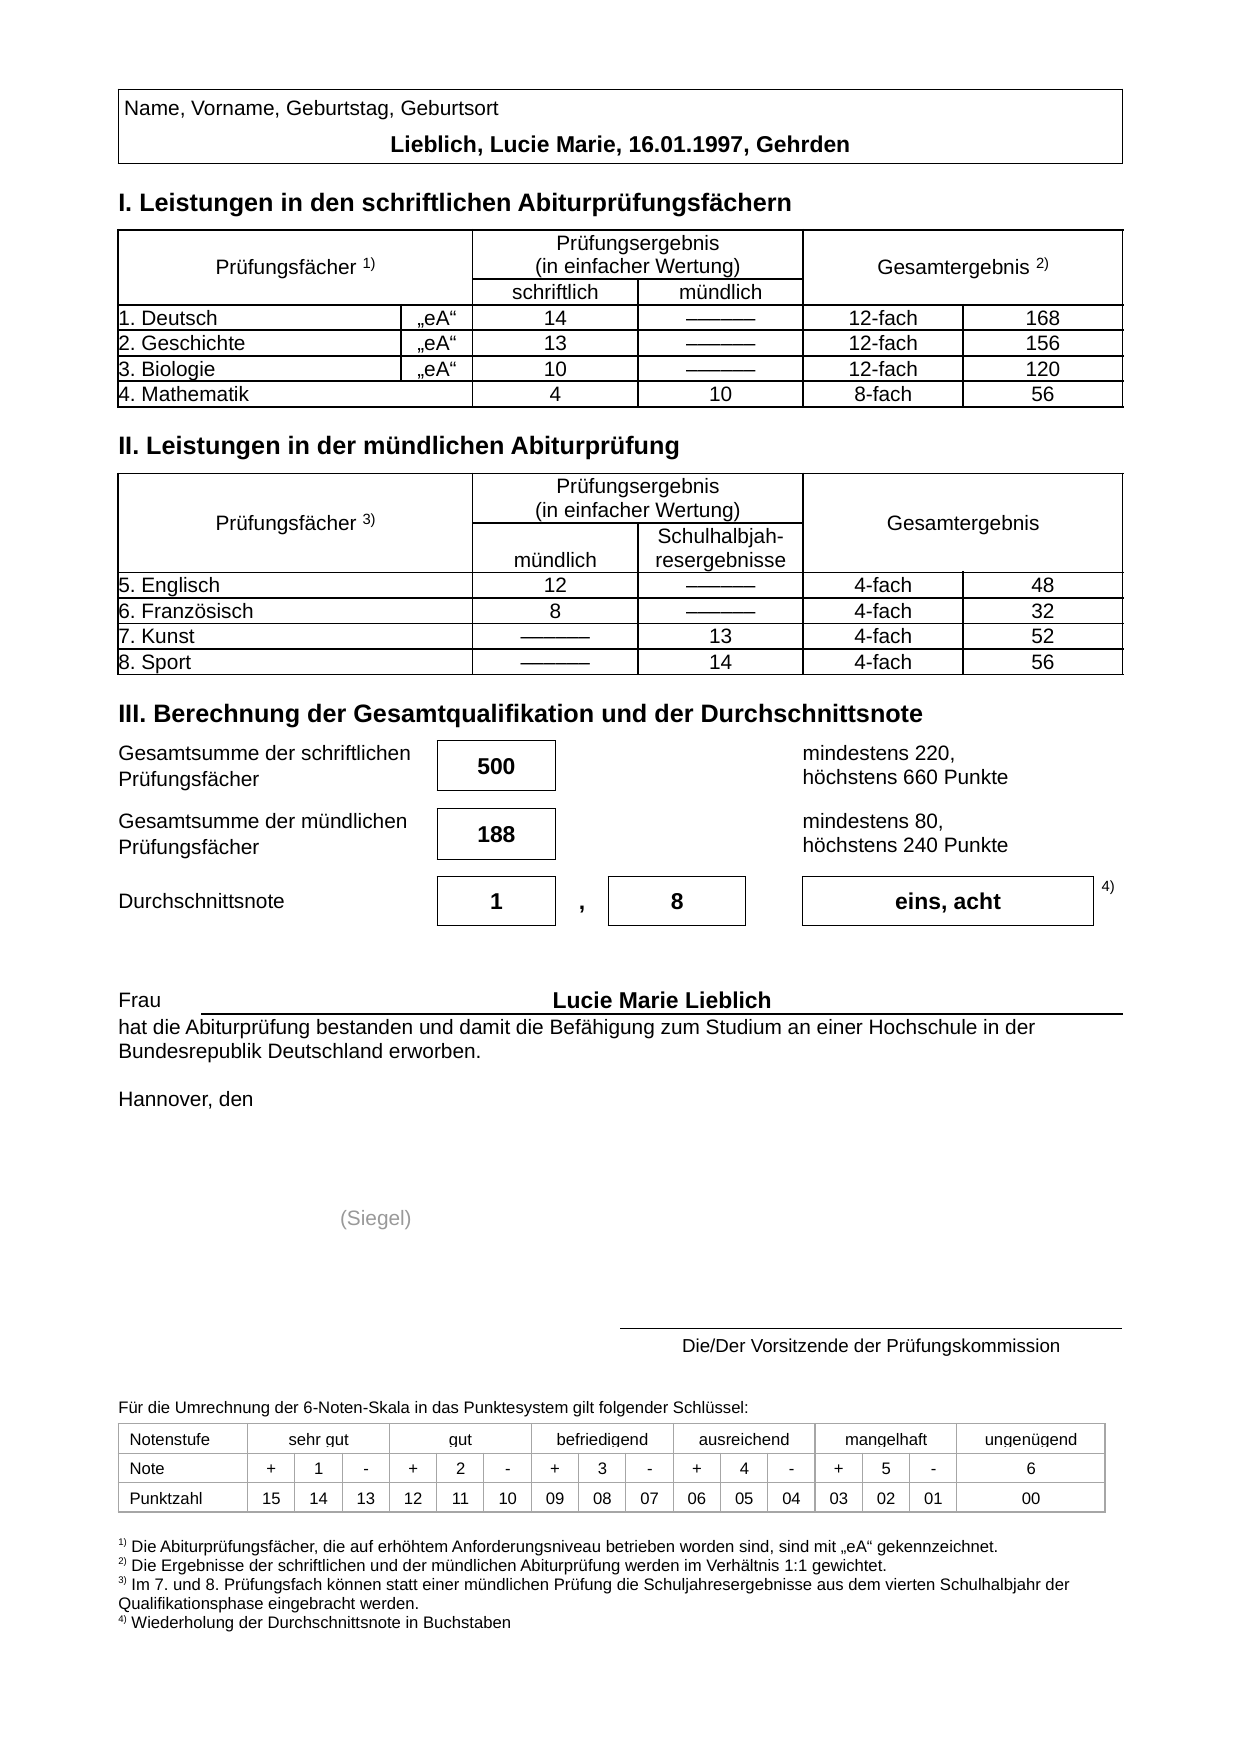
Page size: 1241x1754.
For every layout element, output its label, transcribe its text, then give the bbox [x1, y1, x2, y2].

table_header [1093, 740, 1123, 790]
table_header gut [390, 1424, 531, 1452]
table_cell 4-fach [804, 573, 962, 597]
table_cell [608, 859, 746, 876]
table_cell ?NACHNAME?, ?VORNAMEN?, ?GEB_D?, ?GEBURTSORT? [119, 125, 1122, 163]
subtitle III. Berechnung der Gesamtqualifikation und der Durchschnittsnote [118, 699, 1122, 728]
table_cell ?M2? [639, 331, 802, 355]
table_cell [746, 859, 802, 876]
table_cell –––––– [639, 573, 802, 597]
table_cell [803, 790, 1093, 808]
table_cell 2. ?F2? [119, 331, 400, 355]
table_cell [118, 790, 437, 808]
table_cell 5. ?F5? [119, 573, 472, 597]
text 4) Wiederholung der Durchschnittsnote in Buchstaben [118, 1613, 1122, 1632]
table_cell 1 [295, 1454, 342, 1482]
table_cell 00 [957, 1483, 1104, 1511]
table_cell „eA“ [402, 357, 472, 380]
table_cell Gesamtsumme der mündlichen Prüfungsfächer [118, 808, 437, 858]
table_cell ?Note2? [609, 877, 745, 925]
table_cell 4-fach [804, 650, 962, 673]
table_header sehr gut [248, 1424, 389, 1452]
table_header mangelhaft [816, 1424, 956, 1452]
table_cell - [910, 1454, 956, 1482]
table_cell „eA“ [402, 306, 472, 329]
table_cell 8. ?F8? [119, 650, 472, 673]
table_cell 12 [390, 1483, 436, 1511]
table_cell [803, 859, 1093, 876]
table_cell 03 [816, 1483, 862, 1511]
table_header ?FrHr? [118, 987, 201, 1013]
table_cell + [674, 1454, 720, 1482]
table_cell ?S4? [473, 382, 637, 406]
table_cell 10 [484, 1483, 531, 1511]
table_cell Die/Der Vorsitzende der Prüfungskommission [620, 1329, 1122, 1369]
table_cell ?E2? [964, 331, 1122, 355]
table_cell 02 [863, 1483, 909, 1511]
table_cell ?M6? [473, 599, 637, 622]
table_cell - [626, 1454, 673, 1482]
table_cell [1093, 859, 1123, 876]
table_cell 12-fach [804, 357, 962, 380]
table_header [746, 740, 802, 790]
table_header [118, 1288, 620, 1328]
table_cell ?Note1? [438, 877, 555, 925]
table_cell ?E8? [964, 650, 1122, 673]
table_cell 3 [579, 1454, 625, 1482]
table_header Gesamtergebnis 2) [804, 231, 1122, 304]
table_cell ?M3? [639, 357, 802, 380]
table_cell 6. ?F6? [119, 599, 472, 622]
table_header [556, 740, 608, 790]
table_cell ?M1? [639, 306, 802, 329]
table_cell ?HJ7? [639, 624, 802, 648]
table_header Name, Vorname, Geburtstag, Geburtsort [119, 90, 1122, 125]
table_cell ?S1? [473, 306, 637, 329]
table_cell 5 [863, 1454, 909, 1482]
table_cell + [390, 1454, 436, 1482]
table_cell ?M5? [473, 573, 637, 597]
table_header ausreichend [674, 1424, 814, 1452]
table_header Gesamtsumme der schriftlichen Prüfungsfächer [118, 740, 437, 790]
text Hannover, den ?ZEUGNIS_D? [118, 1086, 1122, 1110]
table_cell 09 [532, 1483, 578, 1511]
table_cell + [248, 1454, 294, 1482]
table_cell Punktzahl [119, 1483, 247, 1511]
table_cell ?E7? [964, 624, 1122, 648]
text 1) Die Abiturprüfungsfächer, die auf erhöhtem Anforderungsniveau betrieben worden sind, sind mit „eA“ gekennzeichnet. [118, 1536, 1122, 1556]
table_cell 12-fach [804, 306, 962, 329]
table_cell ?NoteT? [803, 877, 1093, 925]
table_cell ?TOTAL2? [438, 809, 555, 858]
table_cell Note [119, 1454, 247, 1482]
table_cell ?E1? [964, 306, 1122, 329]
table_cell ?S2? [473, 331, 637, 355]
table_cell –––––– [473, 624, 637, 648]
table_cell [746, 876, 802, 925]
table_cell 4 [721, 1454, 767, 1482]
table_cell 11 [437, 1483, 483, 1511]
table_header befriedigend [532, 1424, 673, 1452]
table_cell ?E5? [964, 573, 1122, 597]
table_header [608, 740, 746, 790]
table_cell 05 [721, 1483, 767, 1511]
table_cell [608, 790, 746, 808]
table_cell 4) [1094, 876, 1123, 925]
table_cell 8-fach [804, 382, 962, 406]
table_cell - [484, 1454, 531, 1482]
table_header ungenügend [957, 1424, 1104, 1452]
table_cell –––––– [473, 650, 637, 673]
table_cell [1093, 808, 1123, 858]
subtitle II. Leistungen in der mündlichen Abiturprüfung [118, 431, 1122, 460]
table_cell 1. ?F1? [119, 306, 400, 329]
table_cell ?S3? [473, 357, 637, 380]
table_header Prüfungsfächer 1) [119, 231, 472, 304]
table_cell ?HJ8? [639, 650, 802, 673]
table_cell 06 [674, 1483, 720, 1511]
table_header ?TOTAL1? [438, 741, 555, 790]
text (Siegel) [118, 1206, 1122, 1230]
subtitle I. Leistungen in den schriftlichen Abiturprüfungsfächern [118, 187, 1122, 216]
text 3) Im 7. und 8. Prüfungsfach können statt einer mündlichen Prüfung die Schuljahresergebnisse aus dem vierten Schulhalbjahr der Qualifikationsphase eingebracht werden. [118, 1575, 1122, 1613]
table_cell - [343, 1454, 389, 1482]
table_header ?VORNAMEN? ?NACHNAME? [201, 987, 1123, 1013]
table_cell [437, 860, 555, 876]
table_cell ?E3? [964, 357, 1122, 380]
table_cell 13 [343, 1483, 389, 1511]
text hat die Abiturprüfung bestanden und damit die Befähigung zum Studium an einer Hochschule in der Bundesrepublik Deutschland erworben. [118, 1014, 1122, 1062]
text 2) Die Ergebnisse der schriftlichen und der mündlichen Abiturprüfung werden im Verhältnis 1:1 gewichtet. [118, 1556, 1122, 1575]
table_cell 07 [626, 1483, 673, 1511]
table_cell [555, 859, 608, 876]
table_cell - [768, 1454, 814, 1482]
table_cell 7. ?F7? [119, 624, 472, 648]
table_cell 14 [295, 1483, 342, 1511]
table_header Prüfungsergebnis (in einfacher Wertung) [473, 231, 802, 278]
table_cell + [816, 1454, 862, 1482]
table_cell 01 [910, 1483, 956, 1511]
table_cell 2 [437, 1454, 483, 1482]
table_cell mündlich [473, 524, 637, 571]
table_cell 6 [957, 1454, 1104, 1482]
table_cell 15 [248, 1483, 294, 1511]
table_header Gesamtergebnis [804, 474, 1122, 571]
table_cell 04 [768, 1483, 814, 1511]
table_cell 4. ?F4? [119, 382, 472, 406]
table_cell „eA“ [402, 331, 472, 355]
table_cell [608, 808, 746, 858]
table_cell mindestens 80, höchstens 240 Punkte [803, 808, 1093, 858]
table_cell , [556, 876, 608, 925]
table_cell 08 [579, 1483, 625, 1511]
table_cell 4-fach [804, 599, 962, 622]
table_header Prüfungsergebnis (in einfacher Wertung) [473, 474, 802, 522]
table_cell ?E6? [964, 599, 1122, 622]
table_cell schriftlich [473, 280, 637, 304]
table_cell [118, 1328, 620, 1369]
table_cell ?M4? [639, 382, 802, 406]
table_cell mündlich [639, 280, 802, 304]
table_cell 4-fach [804, 624, 962, 648]
table_cell [746, 808, 802, 858]
table_header [620, 1288, 1122, 1328]
table_cell Schulhalbjah- resergebnisse [639, 524, 802, 571]
table_header mindestens 220, höchstens 660 Punkte [803, 740, 1093, 790]
table_header Prüfungsfächer 3) [119, 474, 472, 571]
table_cell [746, 790, 802, 808]
table_cell [555, 790, 608, 808]
table_cell –––––– [639, 599, 802, 622]
table_cell + [532, 1454, 578, 1482]
table_cell [1093, 790, 1123, 808]
table_cell [118, 859, 437, 876]
table_header Notenstufe [119, 1424, 247, 1452]
table_cell ?E4? [964, 382, 1122, 406]
text Für die Umrechnung der 6-Noten-Skala in das Punktesystem gilt folgender Schlüssel: [118, 1398, 1122, 1417]
table_cell Durchschnittsnote [118, 876, 437, 925]
table_cell 3. ?F3? [119, 357, 400, 380]
table_cell [556, 808, 608, 858]
table_cell [437, 791, 555, 808]
table_cell 12-fach [804, 331, 962, 355]
